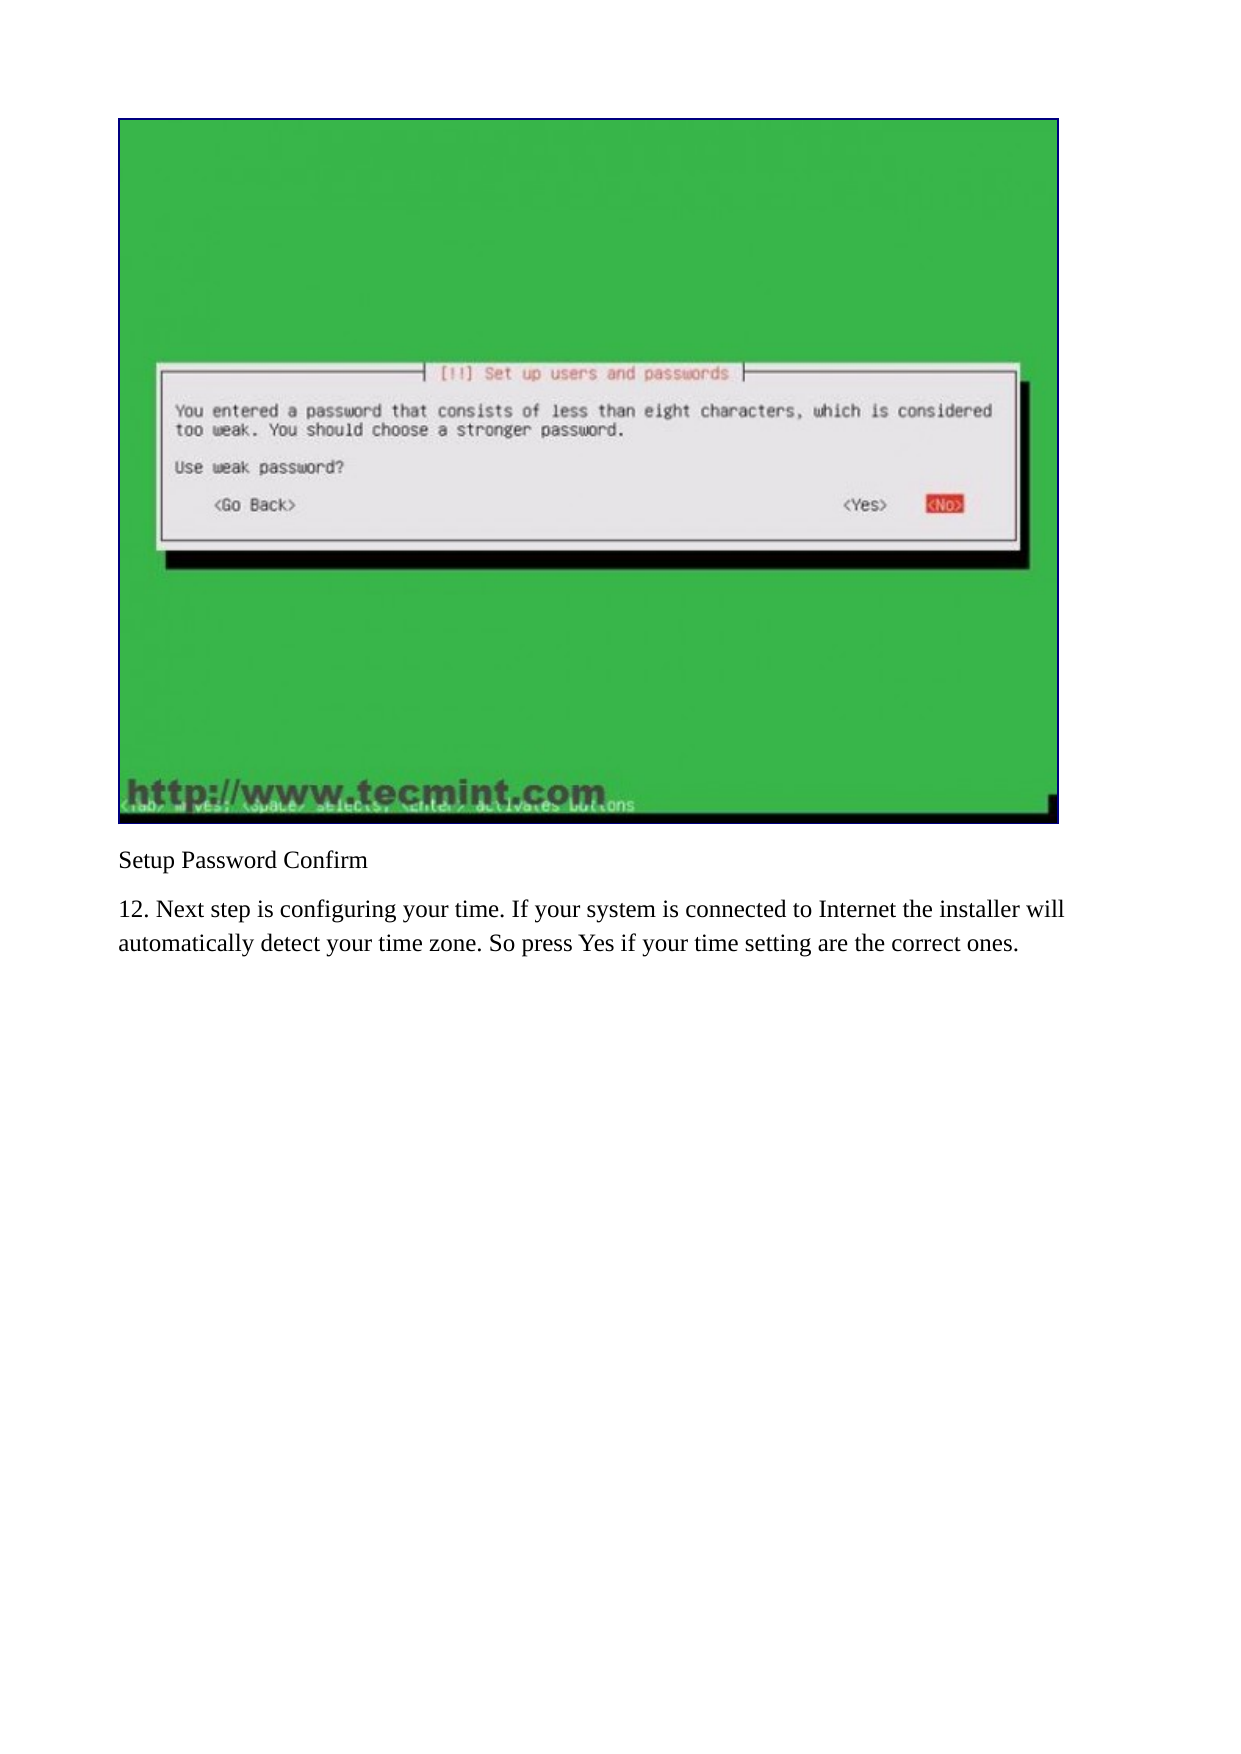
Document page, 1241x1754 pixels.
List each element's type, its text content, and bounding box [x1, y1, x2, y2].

picture [120, 120, 1057, 823]
text 12. Next step is configuring your time. If your system is connected to Internet the installer will automatically detect your time zone. So press Yes if your time setting are the correct ones. [118, 894, 1122, 957]
text Setup Password Confirm [118, 845, 1122, 873]
